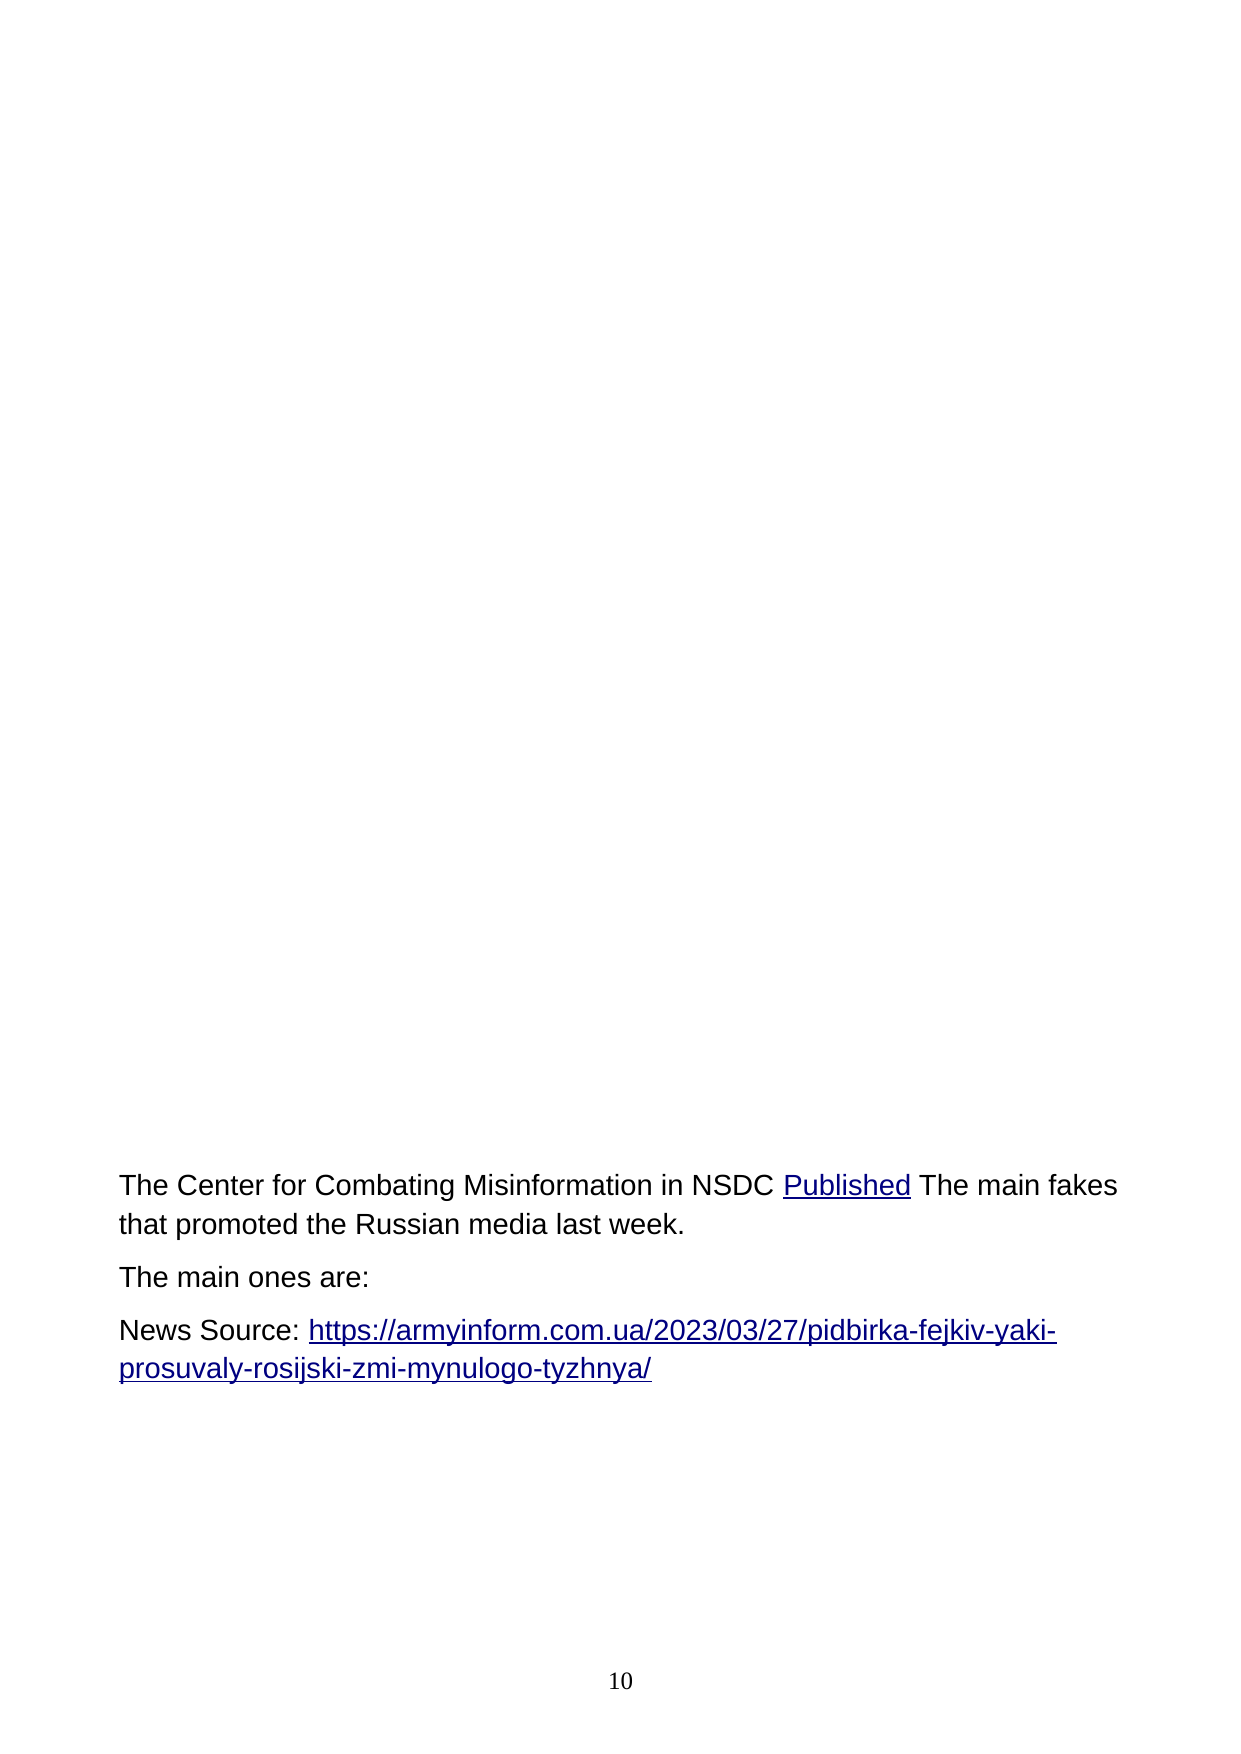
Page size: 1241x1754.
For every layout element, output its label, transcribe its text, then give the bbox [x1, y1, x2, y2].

text The main ones are: [118, 1260, 1122, 1293]
text News Source: https://armyinform.com.ua/2023/03/27/pidbirka-fejkiv-yaki-prosuvaly-rosijski-zmi-mynulogo-tyzhnya/ [118, 1313, 1122, 1385]
text The Center for Combating Misinformation in NSDC Published The main fakes that promoted the Russian media last week. [118, 118, 1122, 1240]
